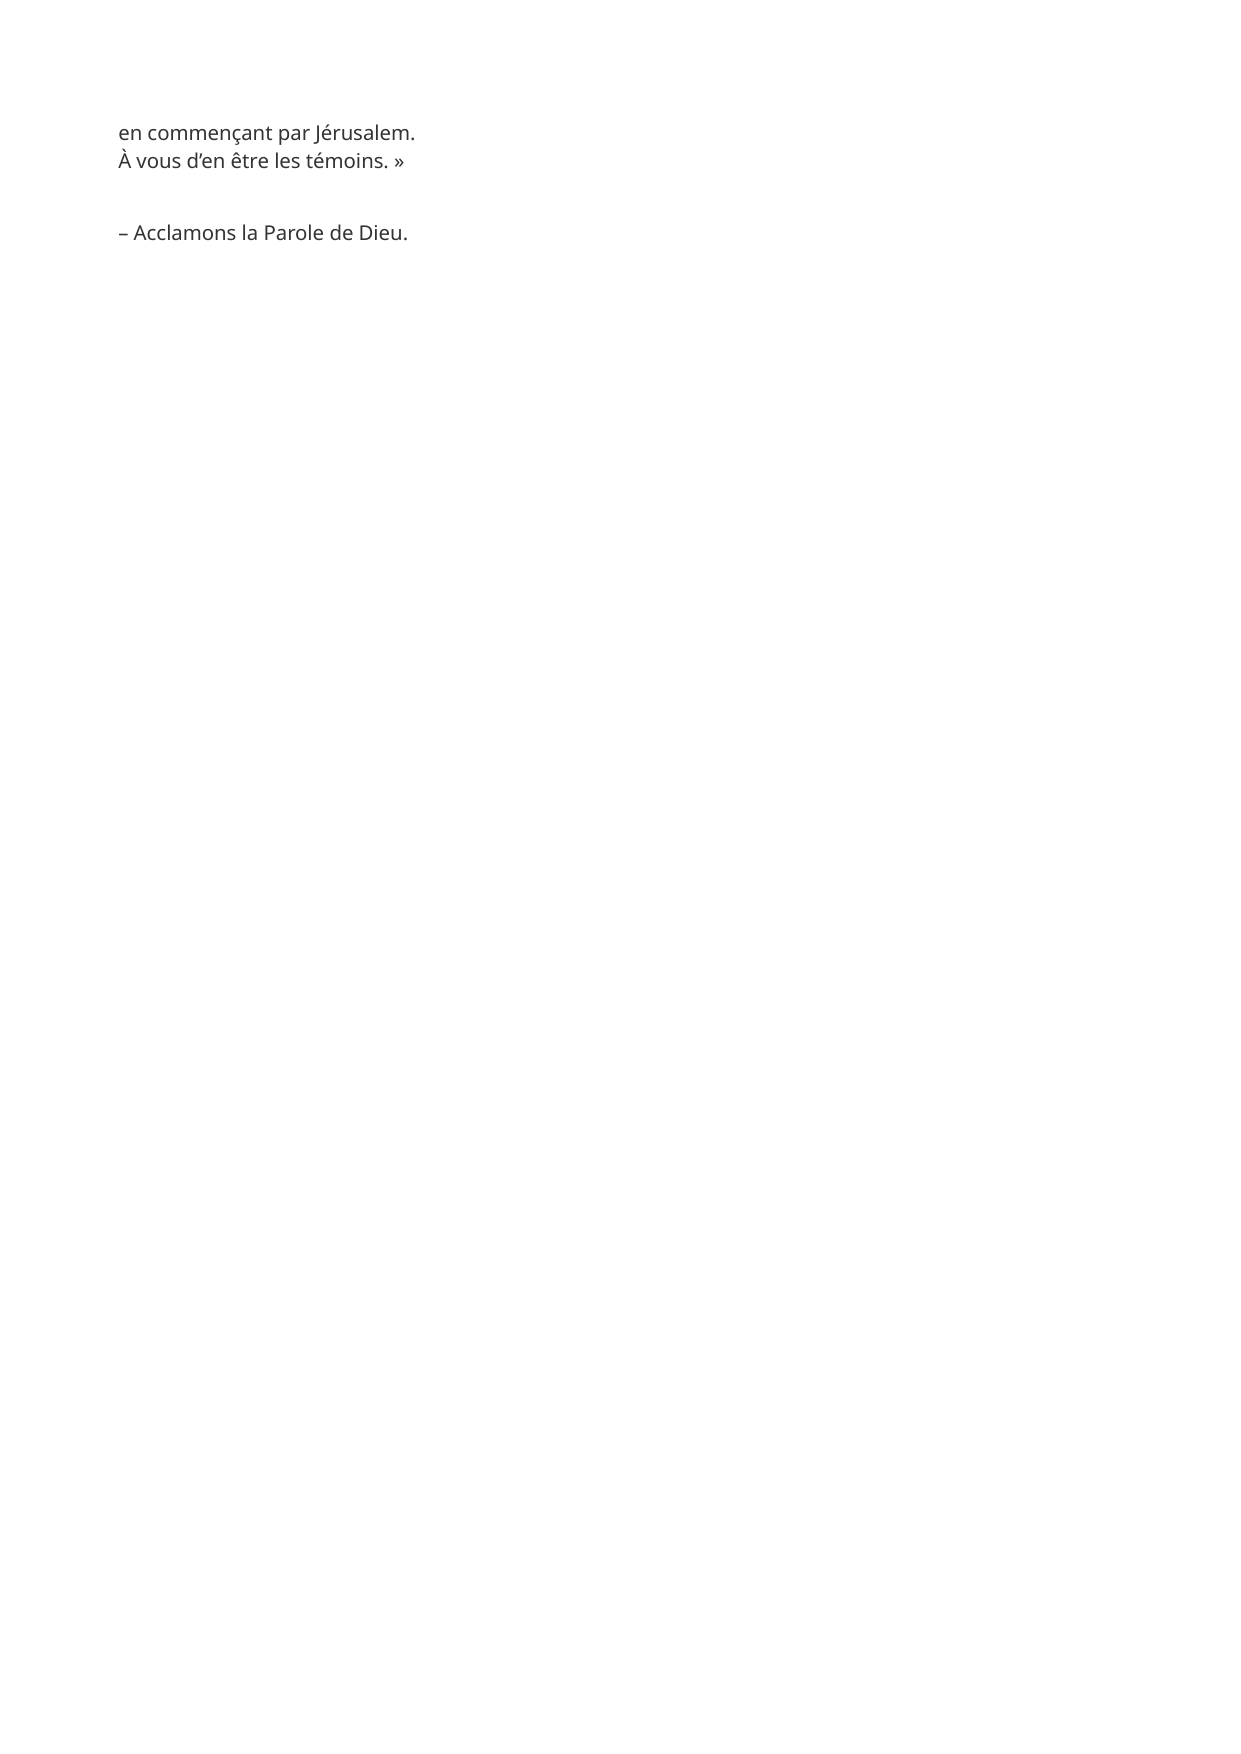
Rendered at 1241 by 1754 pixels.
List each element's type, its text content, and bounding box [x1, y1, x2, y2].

text – Acclamons la Parole de Dieu. [118, 190, 1122, 246]
text en commençant par Jérusalem. À vous d’en être les témoins. » [118, 118, 1122, 174]
